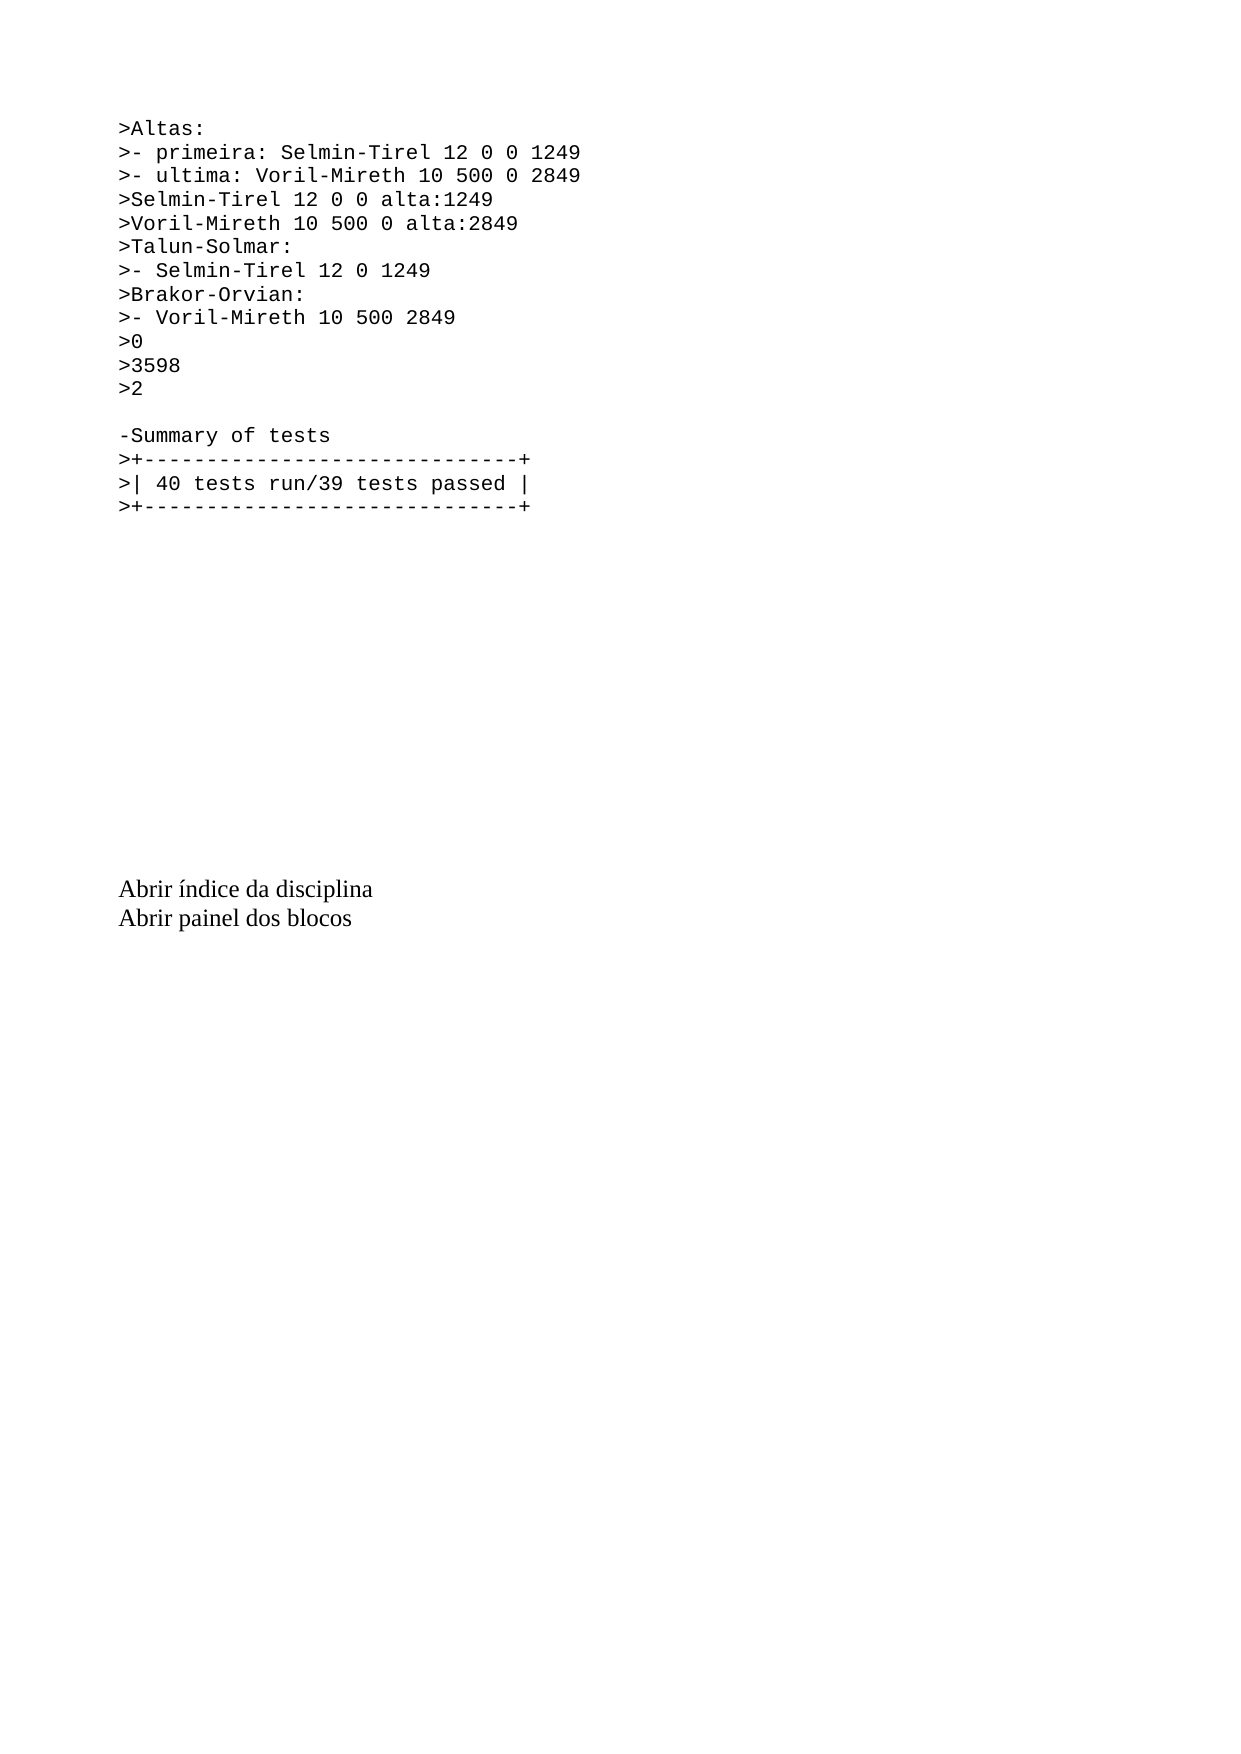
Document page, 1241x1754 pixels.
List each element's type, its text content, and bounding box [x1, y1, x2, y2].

text Abrir painel dos blocos [118, 903, 1122, 931]
text >3598 [118, 354, 1122, 378]
text >| 40 tests run/39 tests passed | [118, 473, 1122, 496]
text >- primeira: Selmin-Tirel 12 0 0 1249 [118, 142, 1122, 165]
text >- Selmin-Tirel 12 0 1249 [118, 260, 1122, 284]
text >Brakor-Orvian: [118, 284, 1122, 307]
text >+------------------------------+ [118, 496, 1122, 520]
text >0 [118, 331, 1122, 354]
text >+------------------------------+ [118, 449, 1122, 473]
text >Selmin-Tirel 12 0 0 alta:1249 [118, 189, 1122, 213]
text >Voril-Mireth 10 500 0 alta:2849 [118, 213, 1122, 236]
text >- Voril-Mireth 10 500 2849 [118, 307, 1122, 331]
text -Summary of tests [118, 426, 1122, 449]
text Abrir índice da disciplina [118, 874, 1122, 903]
text >2 [118, 378, 1122, 402]
text >- ultima: Voril-Mireth 10 500 0 2849 [118, 165, 1122, 189]
text >Altas: [118, 118, 1122, 142]
text >Talun-Solmar: [118, 236, 1122, 260]
